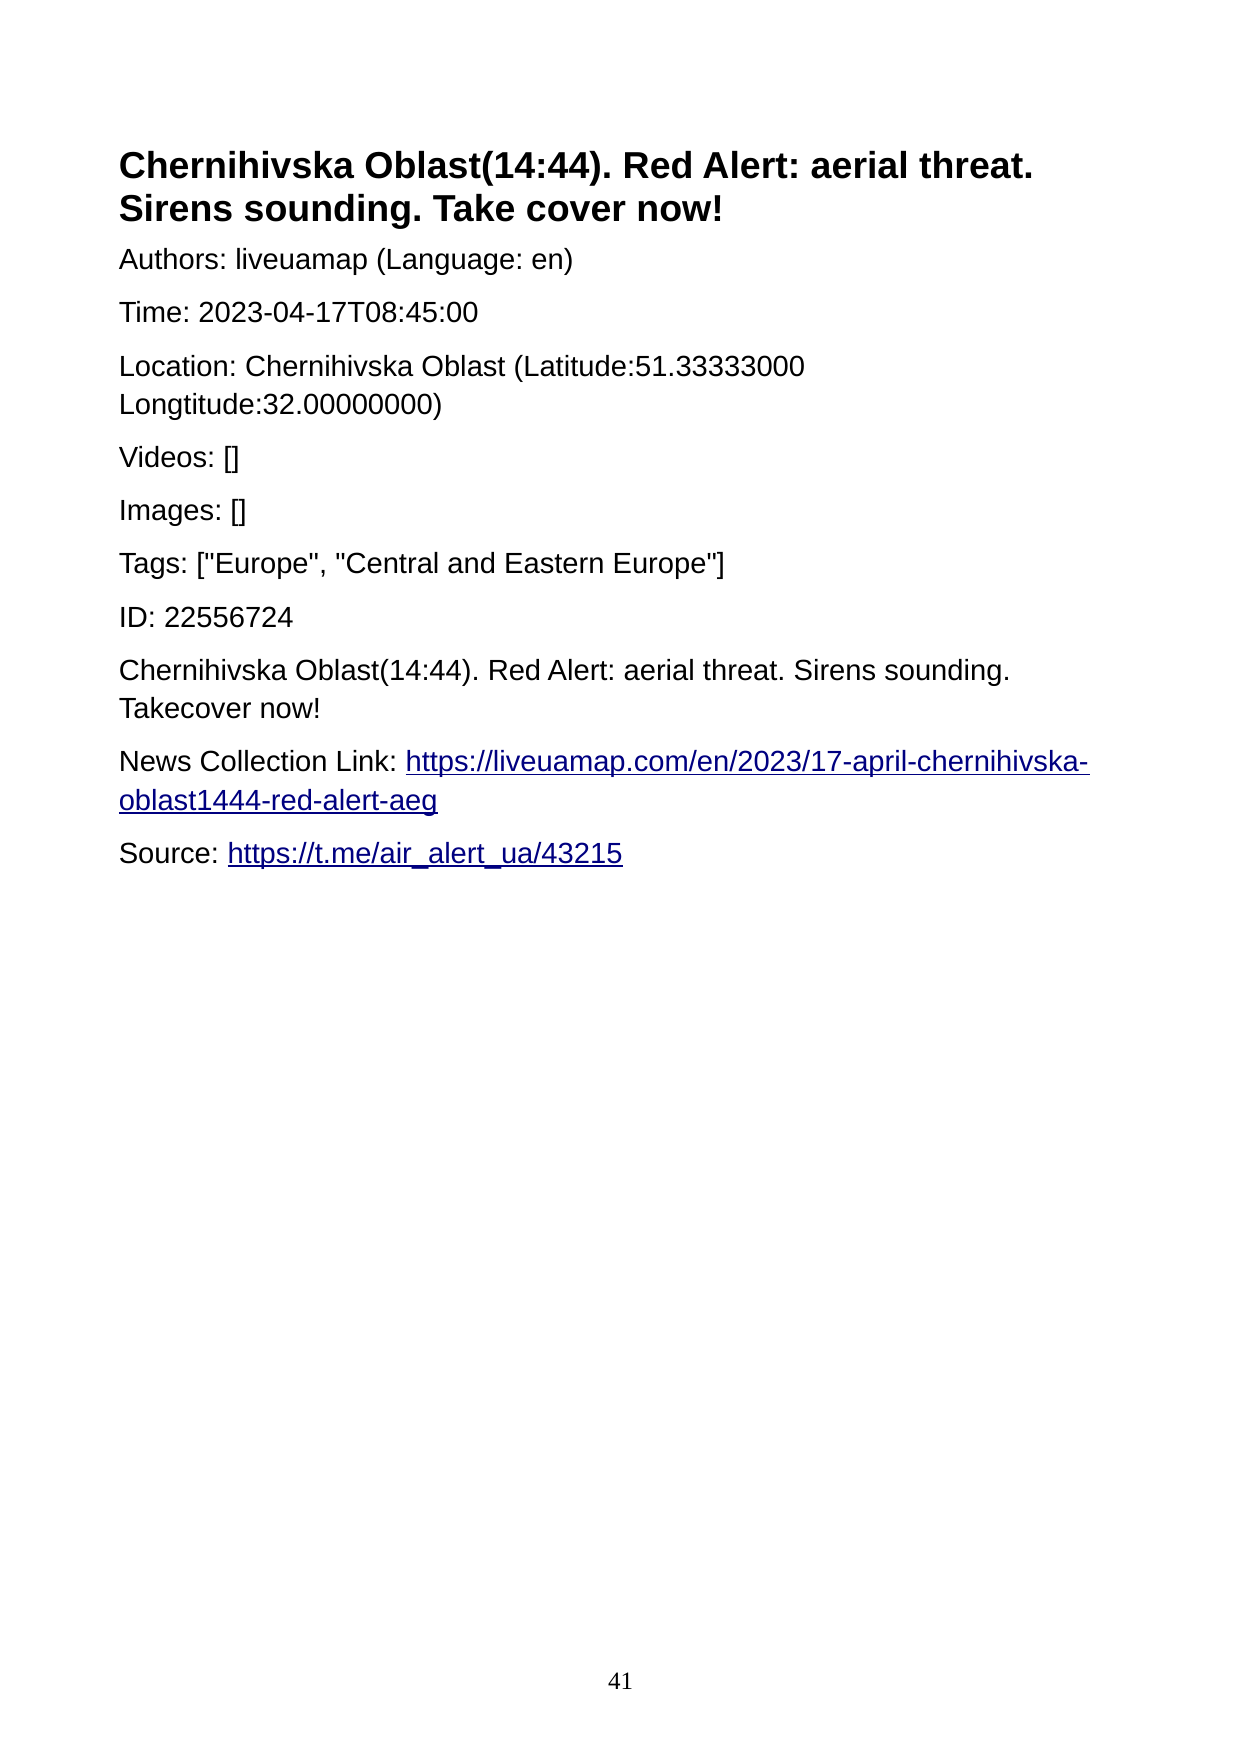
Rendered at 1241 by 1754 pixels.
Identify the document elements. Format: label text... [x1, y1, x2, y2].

text Images: [] [118, 493, 1122, 527]
text Time: 2023-04-17T08:45:00 [118, 295, 1122, 329]
text ID: 22556724 [118, 599, 1122, 633]
text Source: https://t.me/air_alert_ua/43215 [118, 836, 1122, 869]
text News Collection Link: https://liveuamap.com/en/2023/17-april-chernihivska-oblast1444-red-alert-aeg [118, 744, 1122, 816]
text Videos: [] [118, 440, 1122, 474]
text Tags: ["Europe", "Central and Eastern Europe"] [118, 546, 1122, 580]
text Chernihivska Oblast(14:44). Red Alert: aerial threat. Sirens sounding. Takecover now! [118, 653, 1122, 725]
text Authors: liveuamap (Language: en) [118, 242, 1122, 276]
subtitle Chernihivska Oblast(14:44). Red Alert: aerial threat. Sirens sounding. Take cover now! [118, 143, 1122, 230]
text Location: Chernihivska Oblast (Latitude:51.33333000 Longtitude:32.00000000) [118, 348, 1122, 421]
